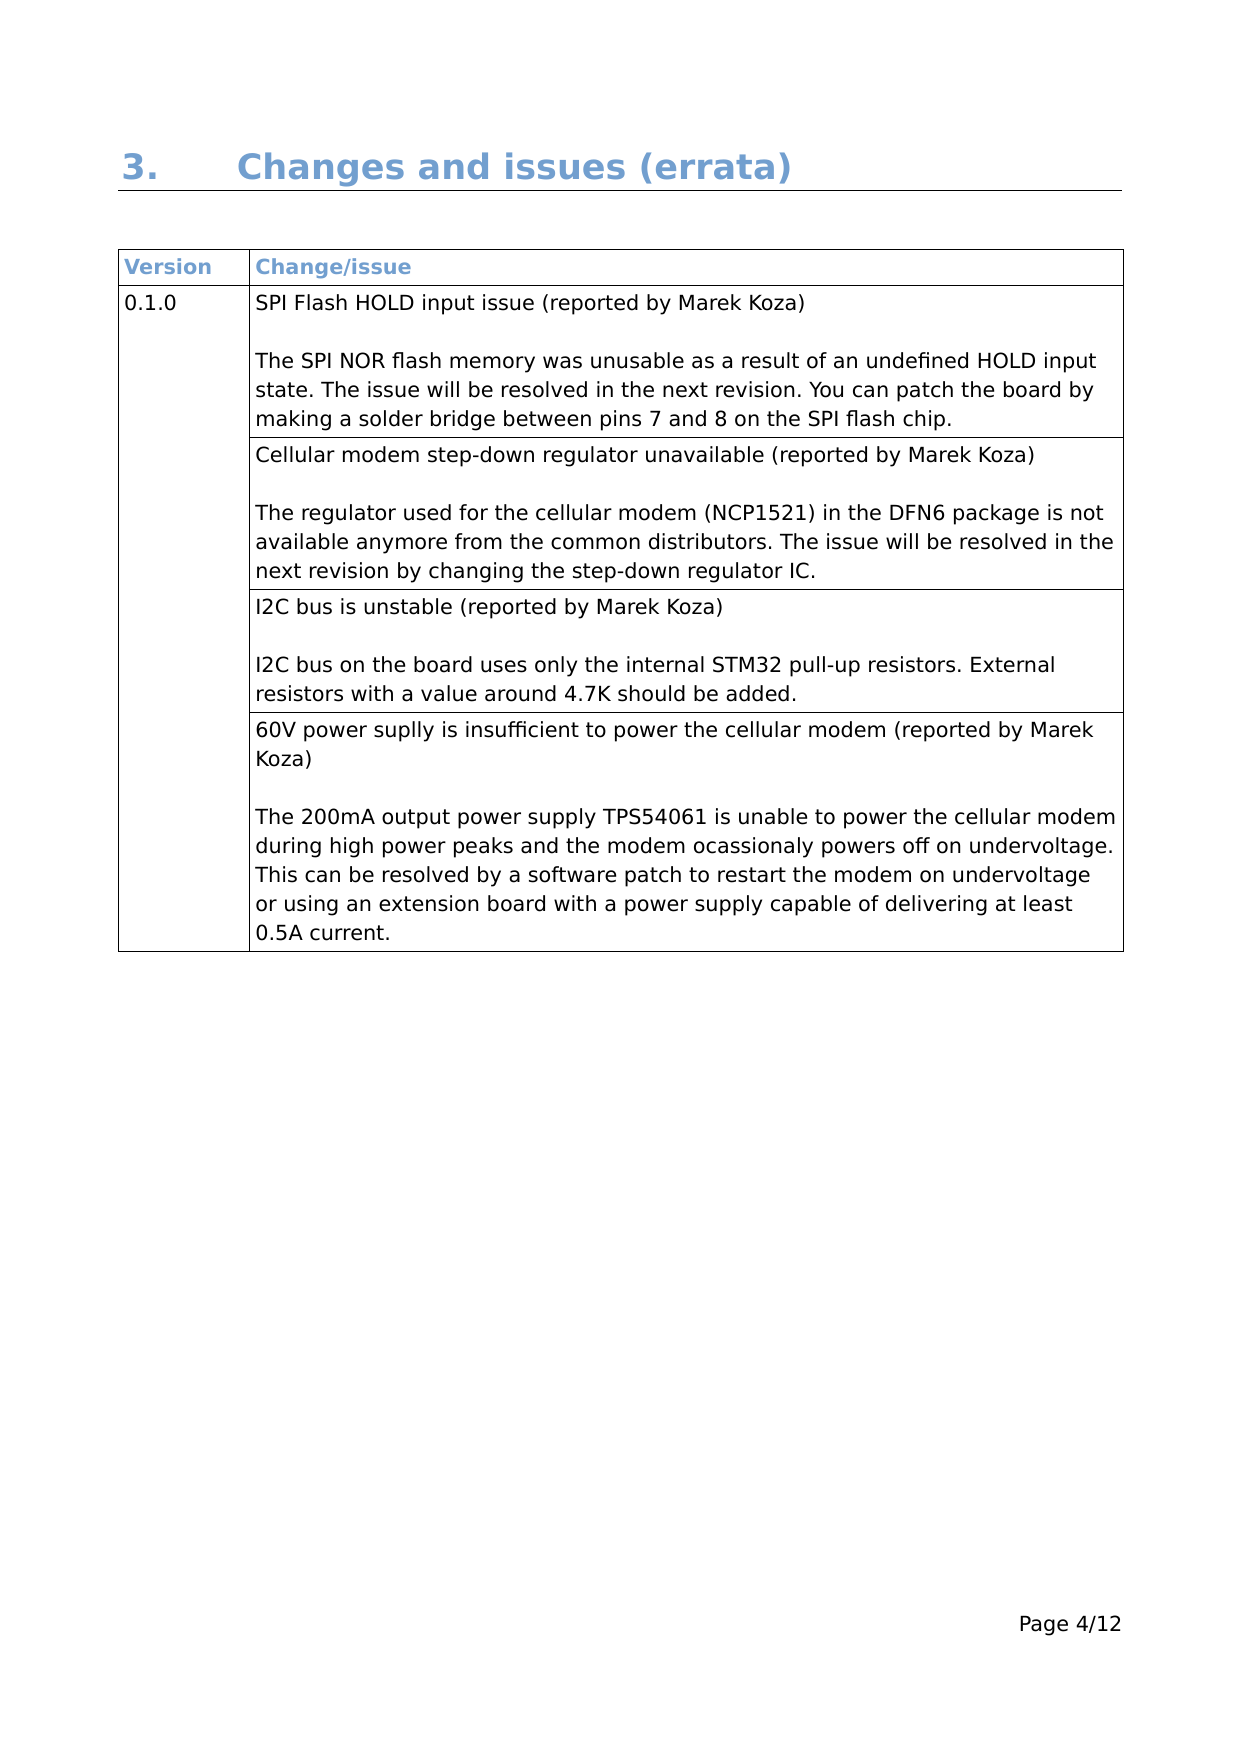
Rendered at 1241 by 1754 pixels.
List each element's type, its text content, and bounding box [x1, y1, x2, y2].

table_cell SPI Flash HOLD input issue (reported by Marek Koza) The SPI NOR flash memory was unusable as a result of an undefined HOLD input state. The issue will be resolved in the next revision. You can patch the board by making a solder bridge between pins 7 and 8 on the SPI flash chip. [250, 286, 1123, 437]
table_header Version [119, 250, 249, 285]
subtitle Changes and issues (errata) [118, 144, 1122, 190]
table_header Change/issue [250, 250, 1123, 285]
table_cell 0.1.0 [119, 286, 249, 951]
table_cell Cellular modem step-down regulator unavailable (reported by Marek Koza) The regulator used for the cellular modem (NCP1521) in the DFN6 package is not available anymore from the common distributors. The issue will be resolved in the next revision by changing the step-down regulator IC. [250, 438, 1123, 589]
table_cell 60V power suplly is insufficient to power the cellular modem (reported by Marek Koza) The 200mA output power supply TPS54061 is unable to power the cellular modem during high power peaks and the modem ocassionaly powers off on undervoltage. This can be resolved by a software patch to restart the modem on undervoltage or using an extension board with a power supply capable of delivering at least 0.5A current. [250, 713, 1123, 951]
table_cell I2C bus is unstable (reported by Marek Koza) I2C bus on the board uses only the internal STM32 pull-up resistors. External resistors with a value around 4.7K should be added. [250, 590, 1123, 712]
